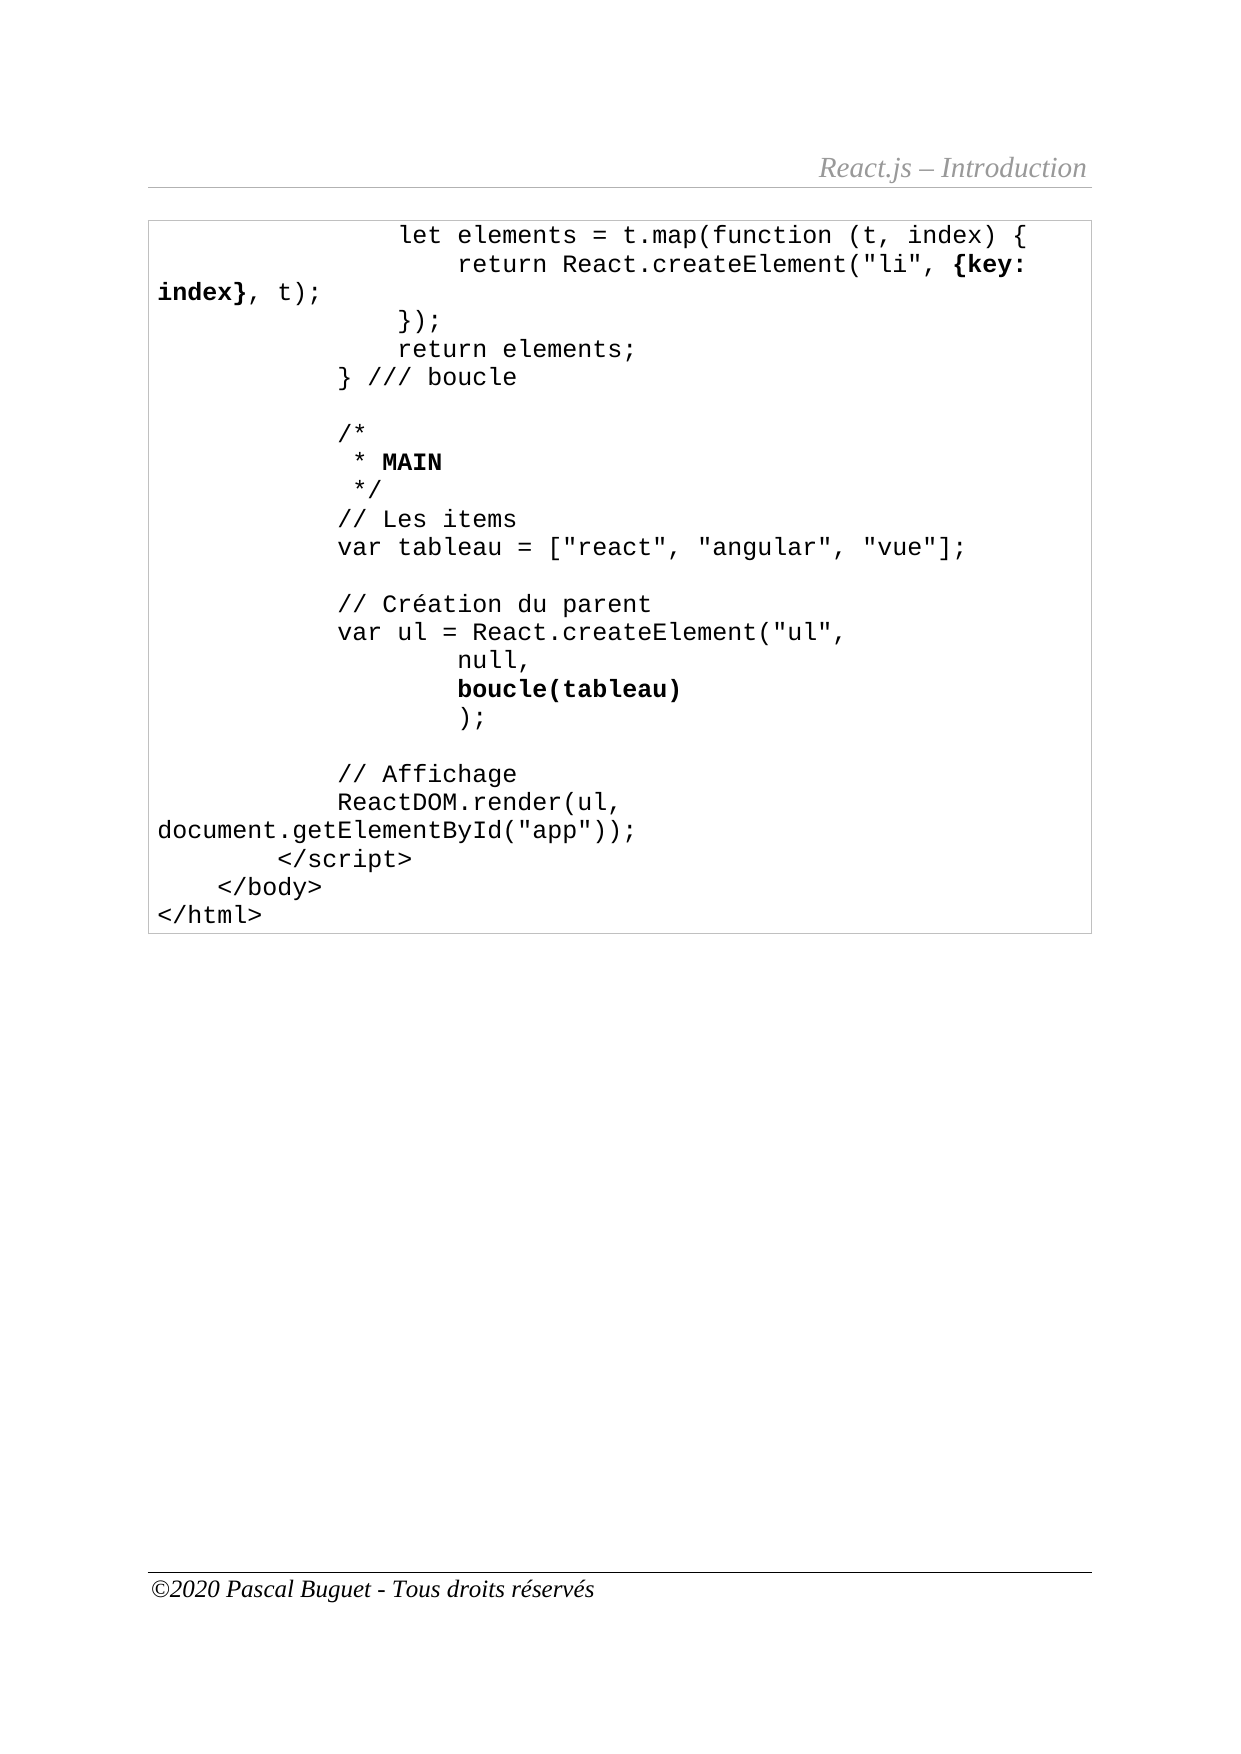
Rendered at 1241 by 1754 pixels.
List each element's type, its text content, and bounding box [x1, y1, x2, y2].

text }); [149, 305, 1091, 333]
text let elements = t.map(function (t, index) { [149, 221, 1091, 248]
text return React.createElement("li", {key: index}, t); [149, 248, 1091, 305]
text */ [149, 475, 1091, 503]
text } /// boucle [149, 361, 1091, 393]
text boucle(tableau) [149, 673, 1091, 701]
text </html> [149, 900, 1091, 933]
text // Affichage [149, 758, 1091, 786]
text </body> [149, 871, 1091, 900]
text </script> [149, 843, 1091, 871]
text * MAIN [149, 446, 1091, 475]
text null, [149, 645, 1091, 673]
text ); [149, 701, 1091, 733]
text /* [149, 418, 1091, 446]
text ReactDOM.render(ul, document.getElementById("app")); [149, 786, 1091, 843]
text // Les items [149, 503, 1091, 531]
text // Création du parent [149, 588, 1091, 616]
text return elements; [149, 333, 1091, 361]
text var ul = React.createElement("ul", [149, 616, 1091, 645]
text var tableau = ["react", "angular", "vue"]; [149, 531, 1091, 563]
